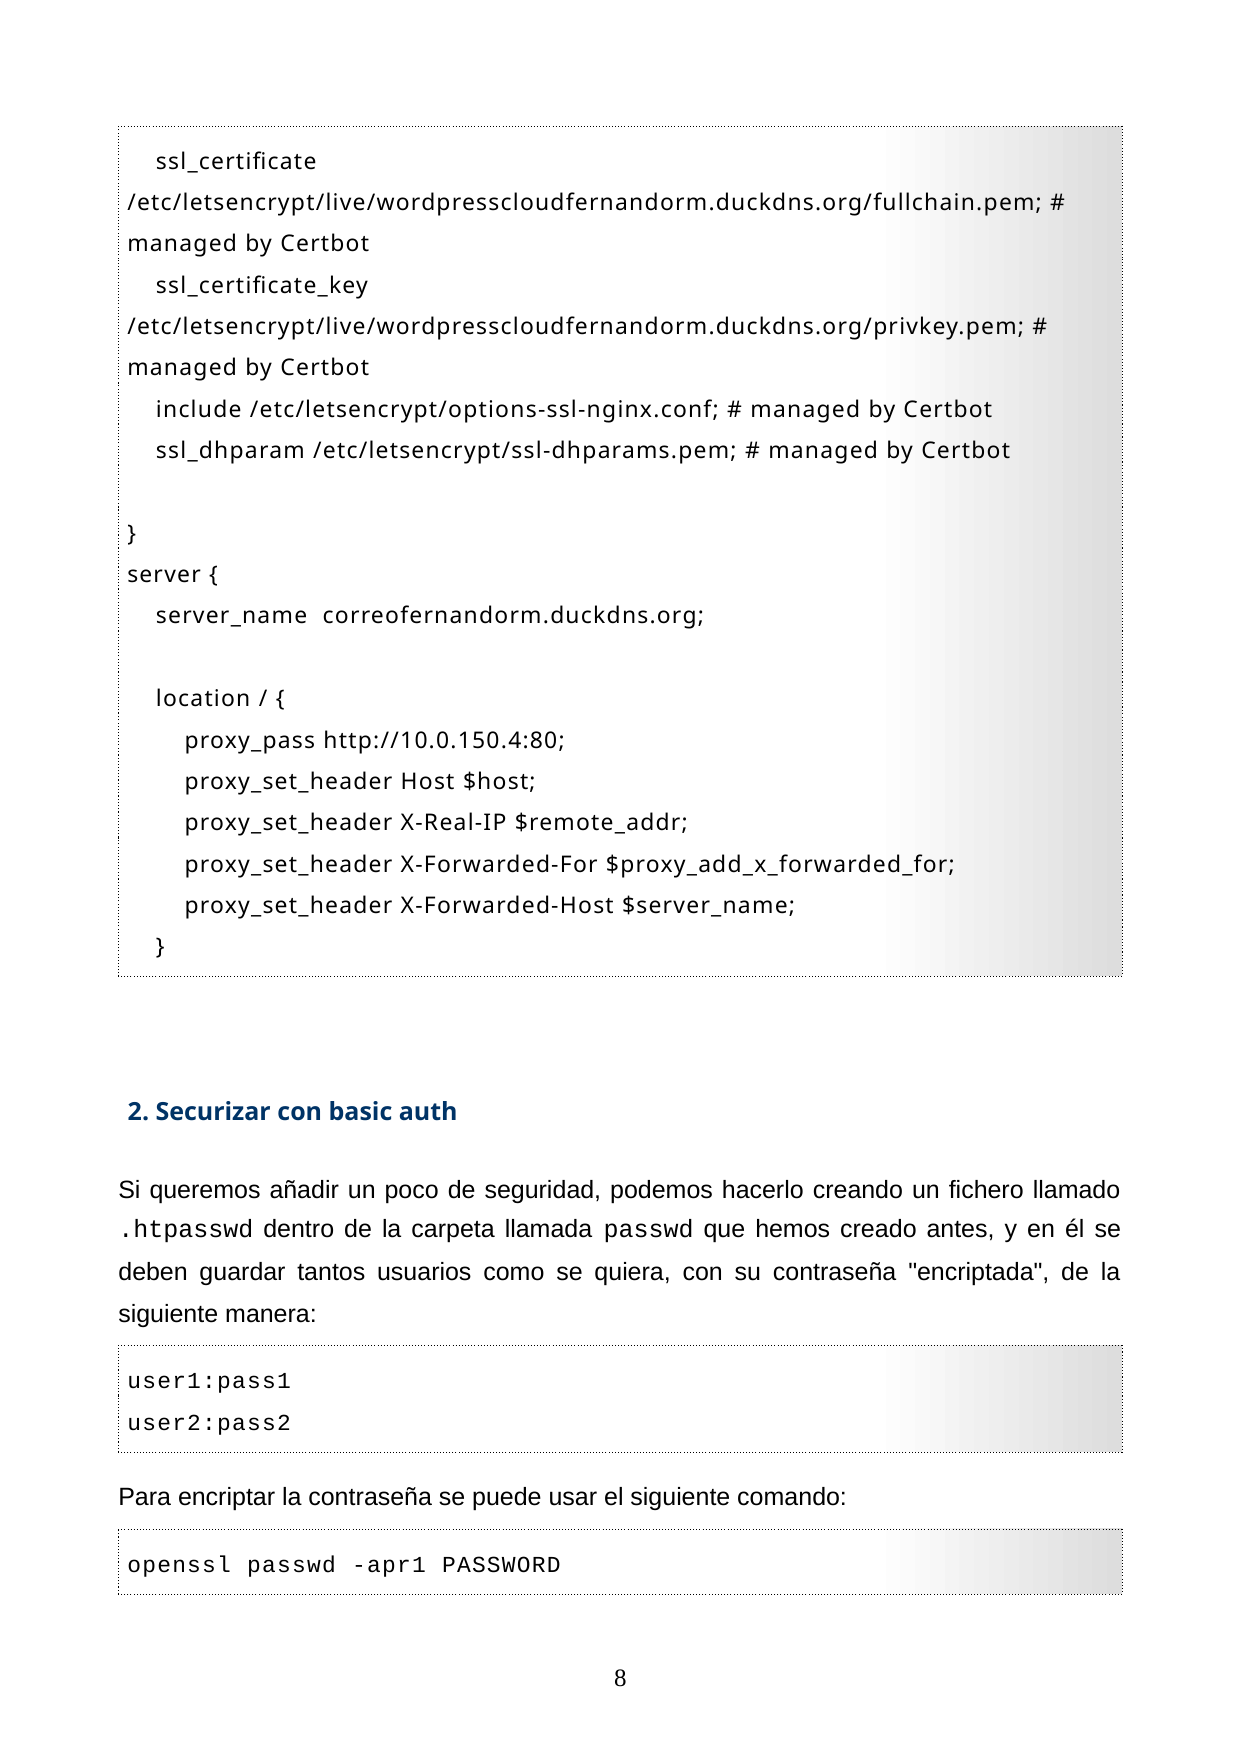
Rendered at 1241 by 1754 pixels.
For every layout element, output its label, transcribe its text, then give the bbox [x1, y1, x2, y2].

text Si queremos añadir un poco de seguridad, podemos hacerlo creando un fichero llamado .htpasswd dentro de la carpeta llamada passwd que hemos creado antes, y en él se deben guardar tantos usuarios como se quiera, con su contraseña "encriptada", de la siguiente manera: [118, 1162, 1122, 1327]
text proxy_set_header X-Real-IP $remote_addr; [118, 787, 1122, 828]
text proxy_set_header X-Forwarded-Host $server_name; [118, 870, 1122, 911]
text } [118, 911, 1122, 976]
text proxy_pass http://10.0.150.4:80; [118, 704, 1122, 746]
text ssl_certificate_key /etc/letsencrypt/live/wordpresscloudfernandorm.duckdns.org/privkey.pem; # managed by Certbot [118, 249, 1122, 374]
list Securizar con basic auth [118, 1091, 1122, 1130]
text user1:pass1 [118, 1345, 1122, 1387]
text user2:pass2 [118, 1387, 1122, 1452]
text ssl_certificate /etc/letsencrypt/live/wordpresscloudfernandorm.duckdns.org/fullchain.pem; # managed by Certbot [118, 126, 1122, 249]
text } [118, 498, 1122, 539]
text Para encriptar la contraseña se puede usar el siguiente comando: [118, 1469, 1122, 1511]
text location / { [118, 663, 1122, 704]
text openssl passwd -apr1 PASSWORD [118, 1528, 1122, 1594]
text proxy_set_header X-Forwarded-For $proxy_add_x_forwarded_for; [118, 828, 1122, 870]
text include /etc/letsencrypt/options-ssl-nginx.conf; # managed by Certbot [118, 374, 1122, 415]
text server_name correofernandorm.duckdns.org; [118, 580, 1122, 622]
text ssl_dhparam /etc/letsencrypt/ssl-dhparams.pem; # managed by Certbot [118, 415, 1122, 456]
text proxy_set_header Host $host; [118, 746, 1122, 787]
text server { [118, 539, 1122, 580]
